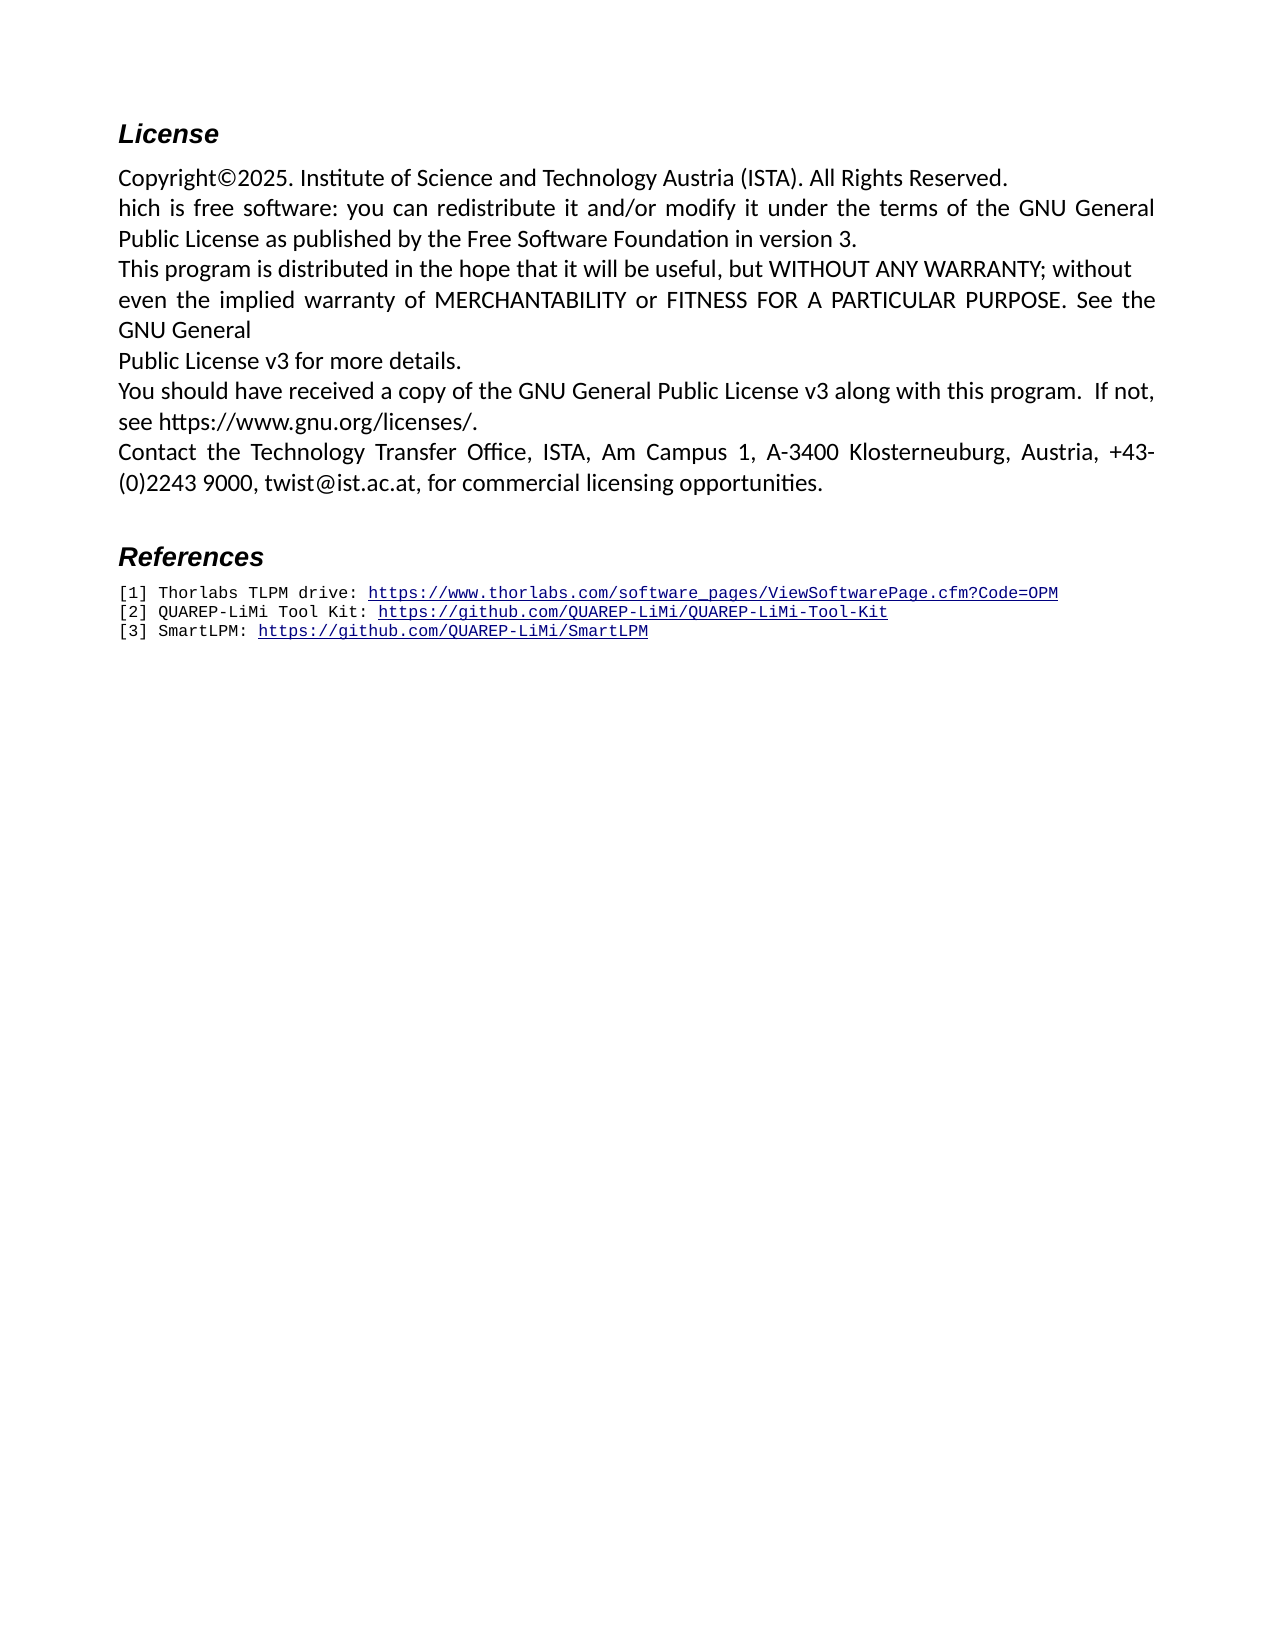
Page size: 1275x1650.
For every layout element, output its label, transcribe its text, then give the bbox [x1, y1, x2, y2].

text hich is free software: you can redistribute it and/or modify it under the terms of the GNU General Public License as published by the Free Software Foundation in version 3. [118, 192, 1157, 253]
text [3] SmartLPM: https://github.com/QUAREP-LiMi/SmartLPM [118, 622, 1157, 641]
subtitle License [118, 118, 1157, 149]
text Contact the Technology Transfer Office, ISTA, Am Campus 1, A-3400 Klosterneuburg, Austria, +43-(0)2243 9000, twist@ist.ac.at, for commercial licensing opportunities. [118, 437, 1157, 498]
text This program is distributed in the hope that it will be useful, but WITHOUT ANY WARRANTY; without [118, 253, 1157, 284]
text [2] QUAREP-LiMi Tool Kit: https://github.com/QUAREP-LiMi/QUAREP-LiMi-Tool-Kit [118, 603, 1157, 622]
text You should have received a copy of the GNU General Public License v3 along with this program. If not, see https://www.gnu.org/licenses/. [118, 376, 1157, 437]
subtitle References [118, 541, 1157, 572]
text Public License v3 for more details. [118, 345, 1157, 376]
text Copyright©2025. Institute of Science and Technology Austria (ISTA). All Rights Reserved. [118, 162, 1157, 192]
text even the implied warranty of MERCHANTABILITY or FITNESS FOR A PARTICULAR PURPOSE. See the GNU General [118, 284, 1157, 345]
text [1] Thorlabs TLPM drive: https://www.thorlabs.com/software_pages/ViewSoftwarePage.cfm?Code=OPM [118, 584, 1157, 603]
